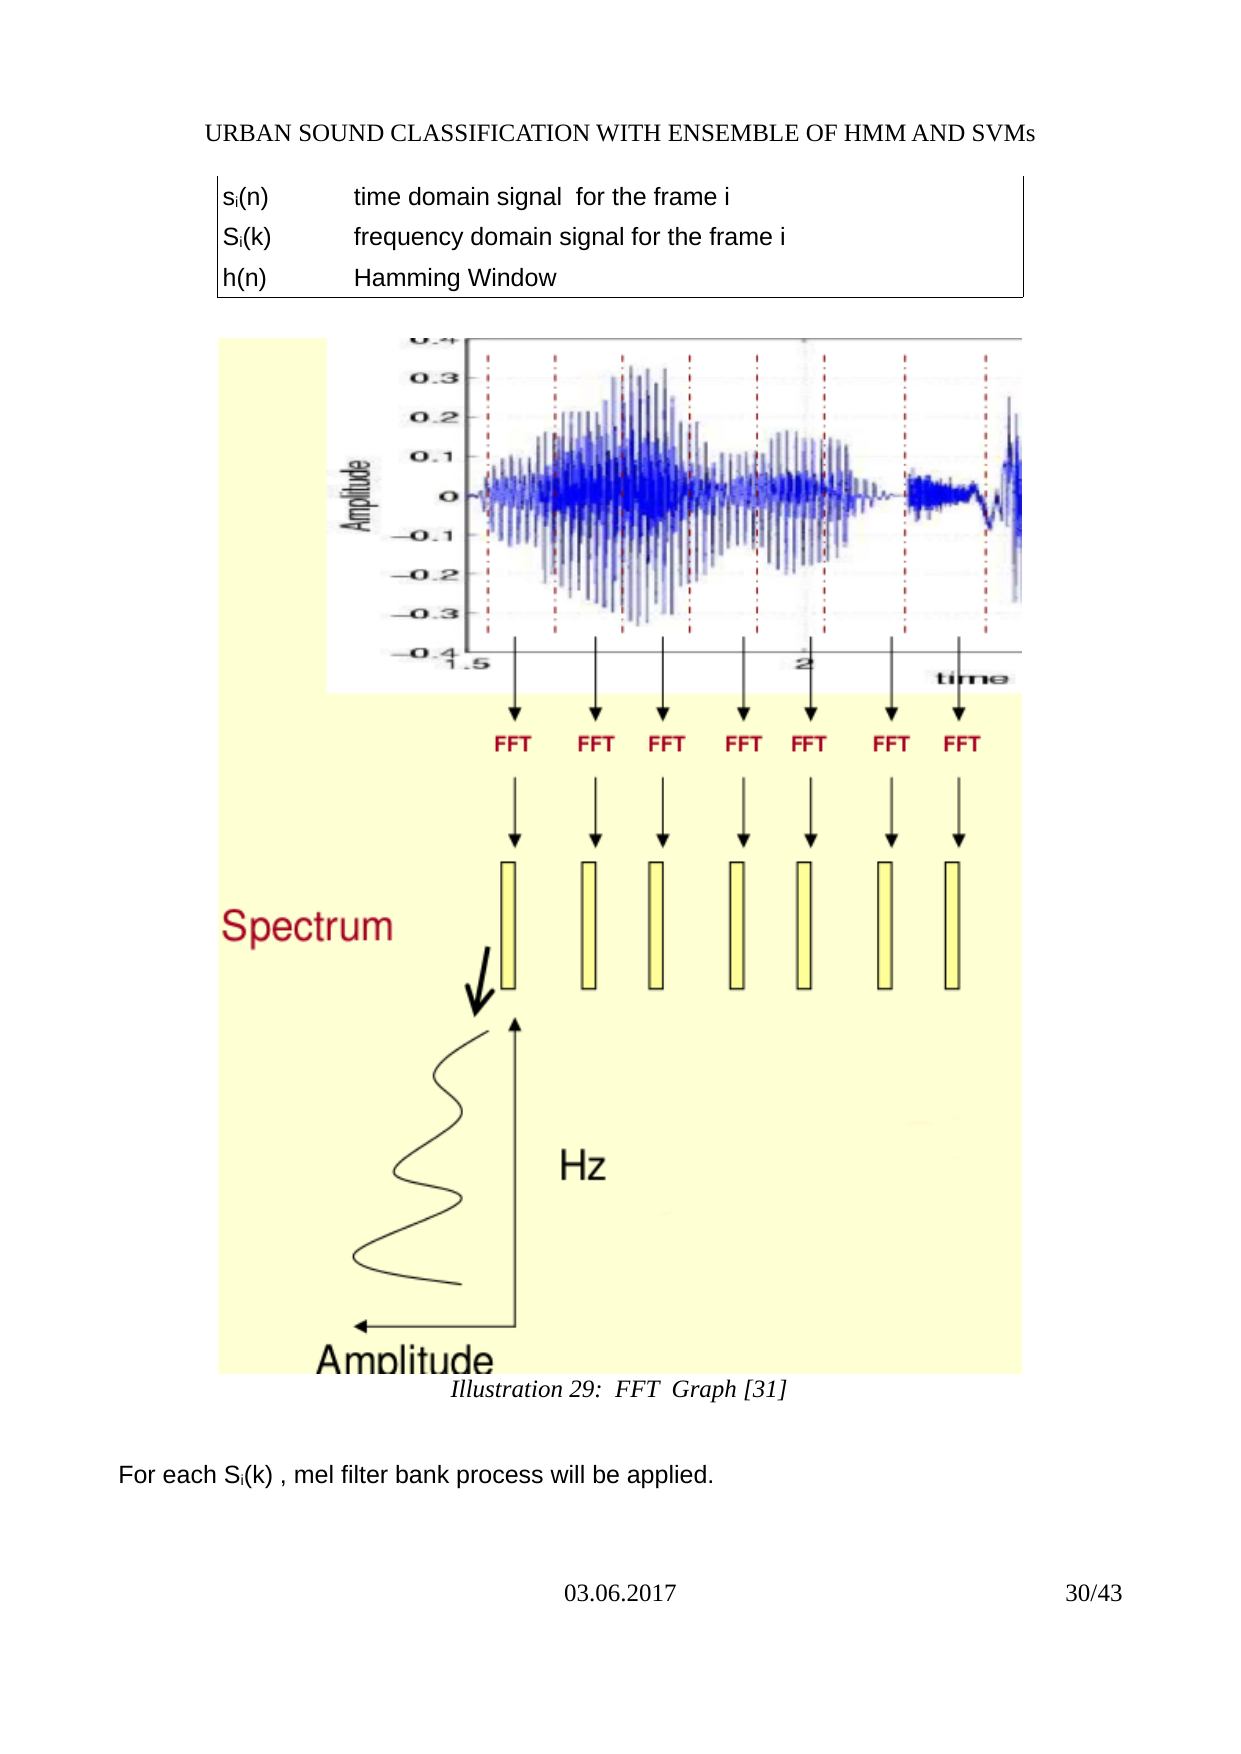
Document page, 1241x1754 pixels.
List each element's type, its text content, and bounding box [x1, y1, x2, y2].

table_cell time domain signal for the frame i [348, 176, 1023, 217]
text Illustration 29: FFT Graph [31] [147, 338, 1093, 1403]
table_cell Hamming Window [348, 257, 1023, 297]
table_cell frequency domain signal for the frame i [348, 217, 1023, 257]
table_cell Si(k) [218, 217, 348, 257]
table_cell h(n) [218, 257, 348, 297]
text For each Si(k) , mel filter bank process will be applied. [118, 1460, 1122, 1489]
picture [218, 338, 1022, 1374]
table_cell si(n) [218, 176, 348, 217]
